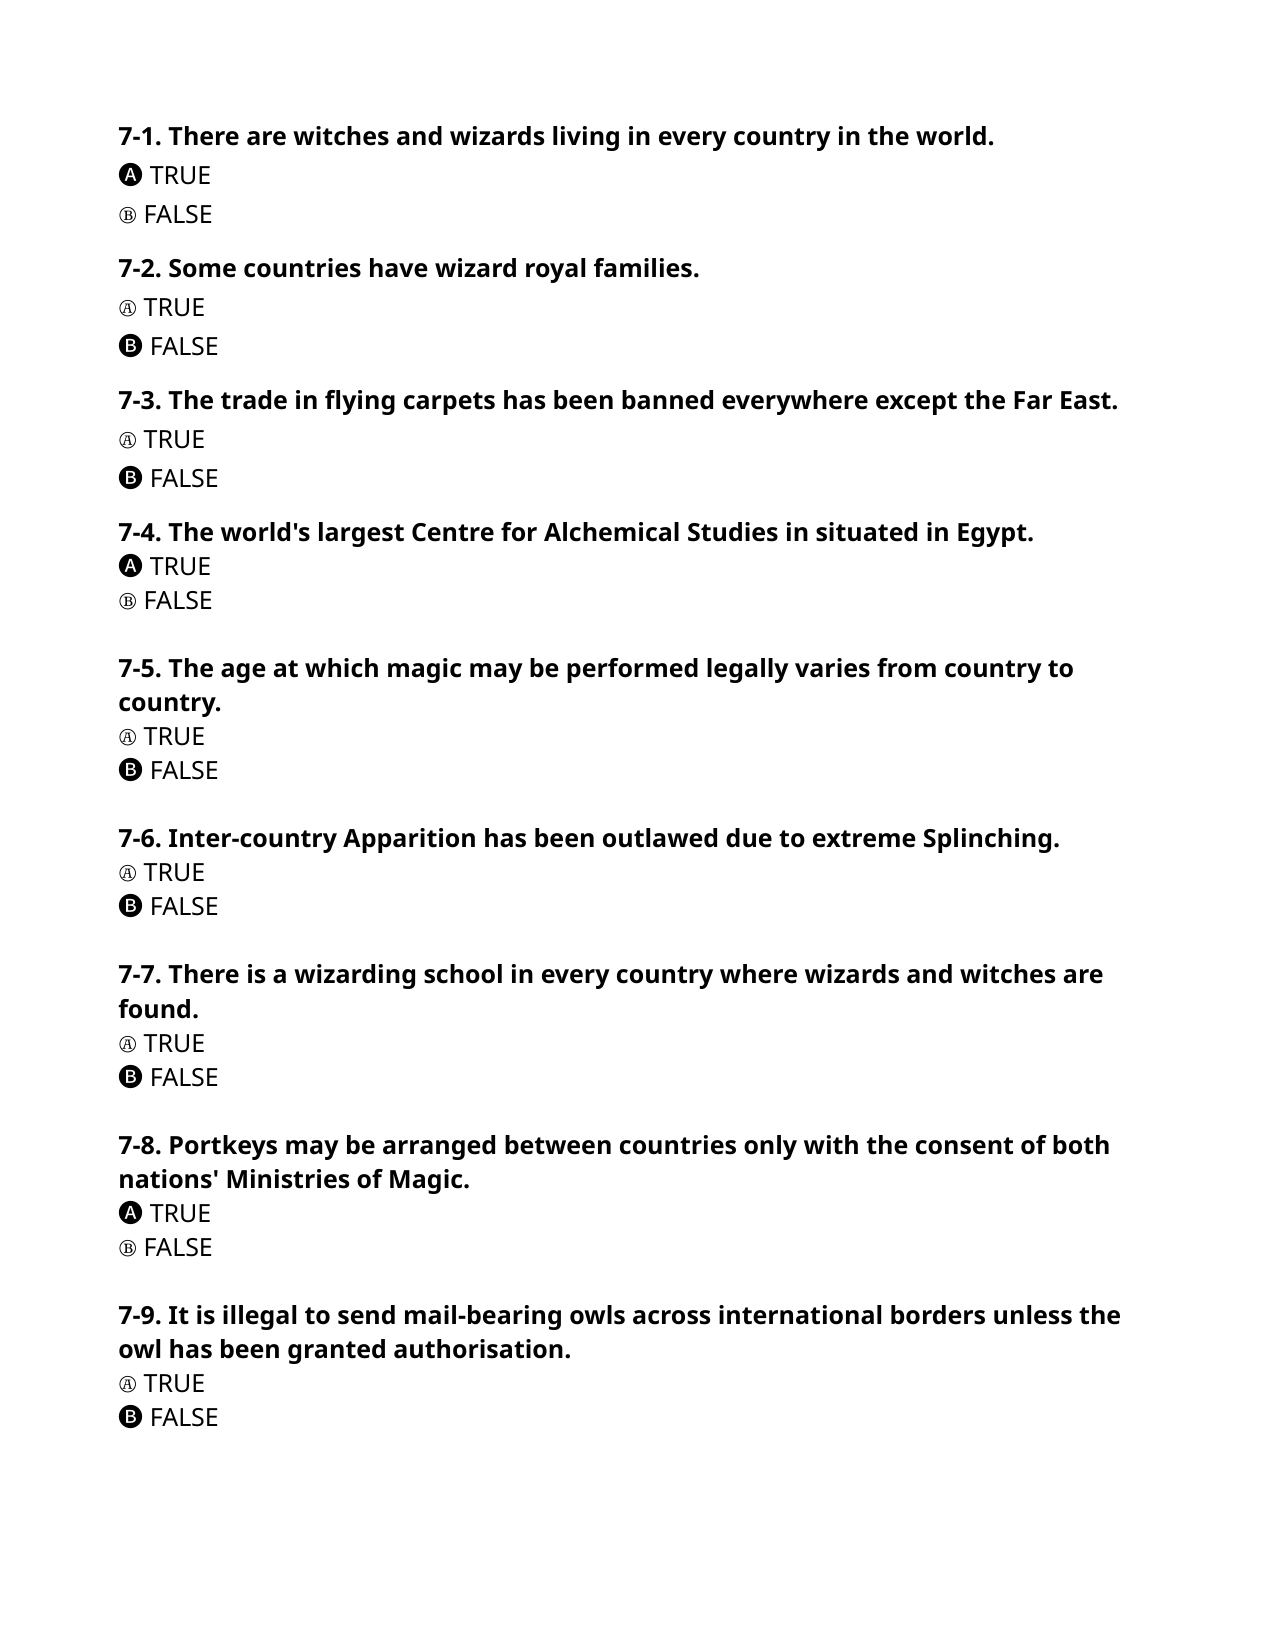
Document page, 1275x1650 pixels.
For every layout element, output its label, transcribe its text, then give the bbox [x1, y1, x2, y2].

text 7-2. Some countries have wizard royal families. Ⓐ TRUE 🅑 FALSE [118, 250, 1157, 363]
text 7-1. There are witches and wizards living in every country in the world. 🅐 TRUE Ⓑ FALSE [118, 118, 1157, 231]
text 7-8. Portkeys may be arranged between countries only with the consent of both nations' Ministries of Magic. 🅐 TRUE Ⓑ FALSE [118, 1127, 1157, 1264]
text 7-9. It is illegal to send mail-bearing owls across international borders unless the owl has been granted authorisation. Ⓐ TRUE 🅑 FALSE [118, 1298, 1157, 1434]
text 7-3. The trade in flying carpets has been banned everywhere except the Far East. Ⓐ TRUE 🅑 FALSE [118, 382, 1157, 495]
text 7-6. Inter-country Apparition has been outlawed due to extreme Splinching. Ⓐ TRUE 🅑 FALSE [118, 821, 1157, 923]
text 7-7. There is a wizarding school in every country where wizards and witches are found. Ⓐ TRUE 🅑 FALSE [118, 957, 1157, 1093]
text 7-5. The age at which magic may be performed legally varies from country to country. Ⓐ TRUE 🅑 FALSE [118, 651, 1157, 787]
text 7-4. The world's largest Centre for Alchemical Studies in situated in Egypt. 🅐 TRUE Ⓑ FALSE [118, 514, 1157, 617]
